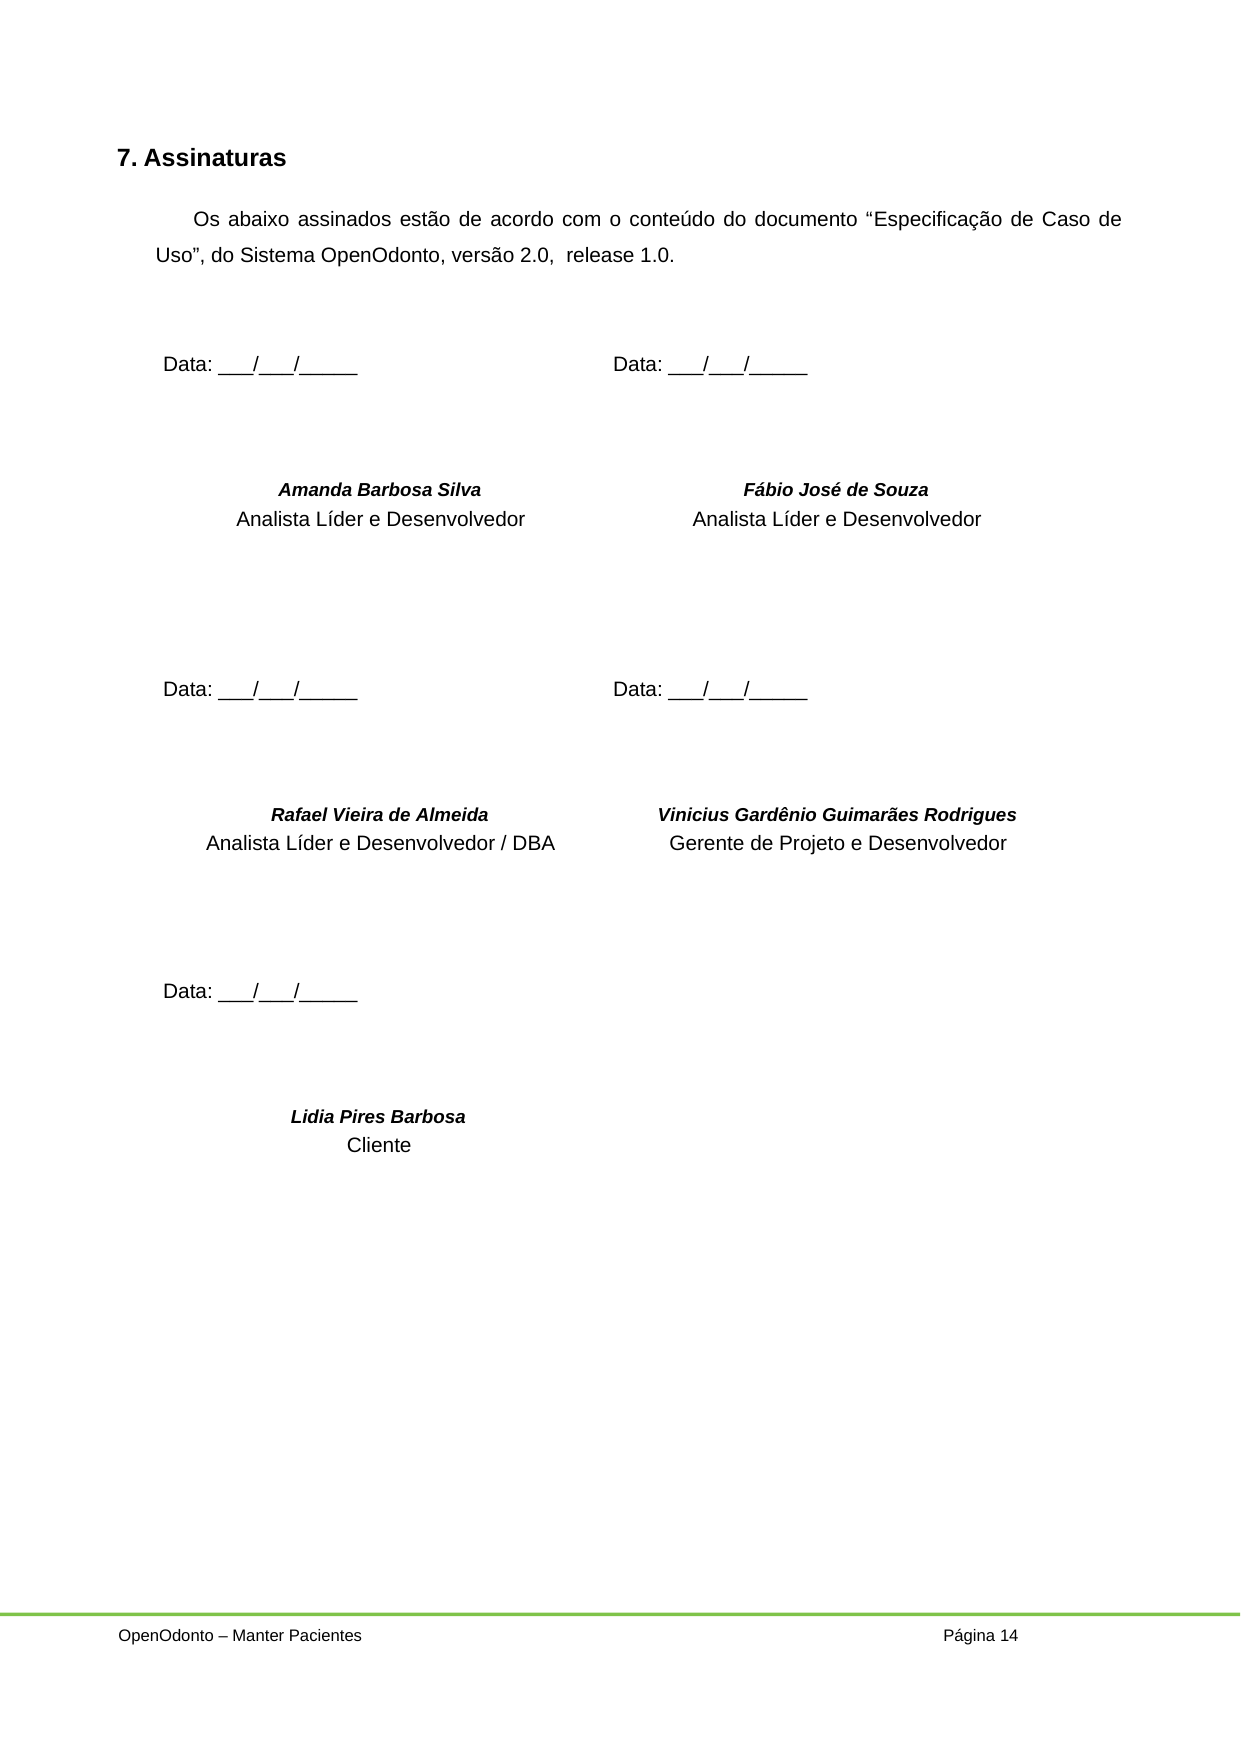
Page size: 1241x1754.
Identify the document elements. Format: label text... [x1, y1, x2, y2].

table_cell Lidia Pires Barbosa Cliente [156, 1099, 602, 1170]
table_header Data: ___/___/_____ [606, 315, 1068, 472]
table_header Data: ___/___/_____ [156, 640, 606, 797]
title Os abaixo assinados estão de acordo com o conteúdo do documento “Especificação de Caso de Uso”, do Sistema OpenOdonto, versão 2.0, release 1.0. [155, 207, 1122, 267]
table_cell Amanda Barbosa Silva Analista Líder e Desenvolvedor [156, 473, 606, 567]
table_cell Fábio José de Souza Analista Líder e Desenvolvedor [606, 473, 1068, 567]
table_cell Rafael Vieira de Almeida Analista Líder e Desenvolvedor / DBA [156, 797, 606, 892]
table_header Data: ___/___/_____ [156, 942, 602, 1099]
table_cell Vinicius Gardênio Guimarães Rodrigues Gerente de Projeto e Desenvolvedor [606, 797, 1070, 892]
table_header Data: ___/___/_____ [606, 640, 1070, 797]
table_header Data: ___/___/_____ [156, 315, 606, 472]
subtitle 7. Assinaturas [117, 143, 1122, 172]
